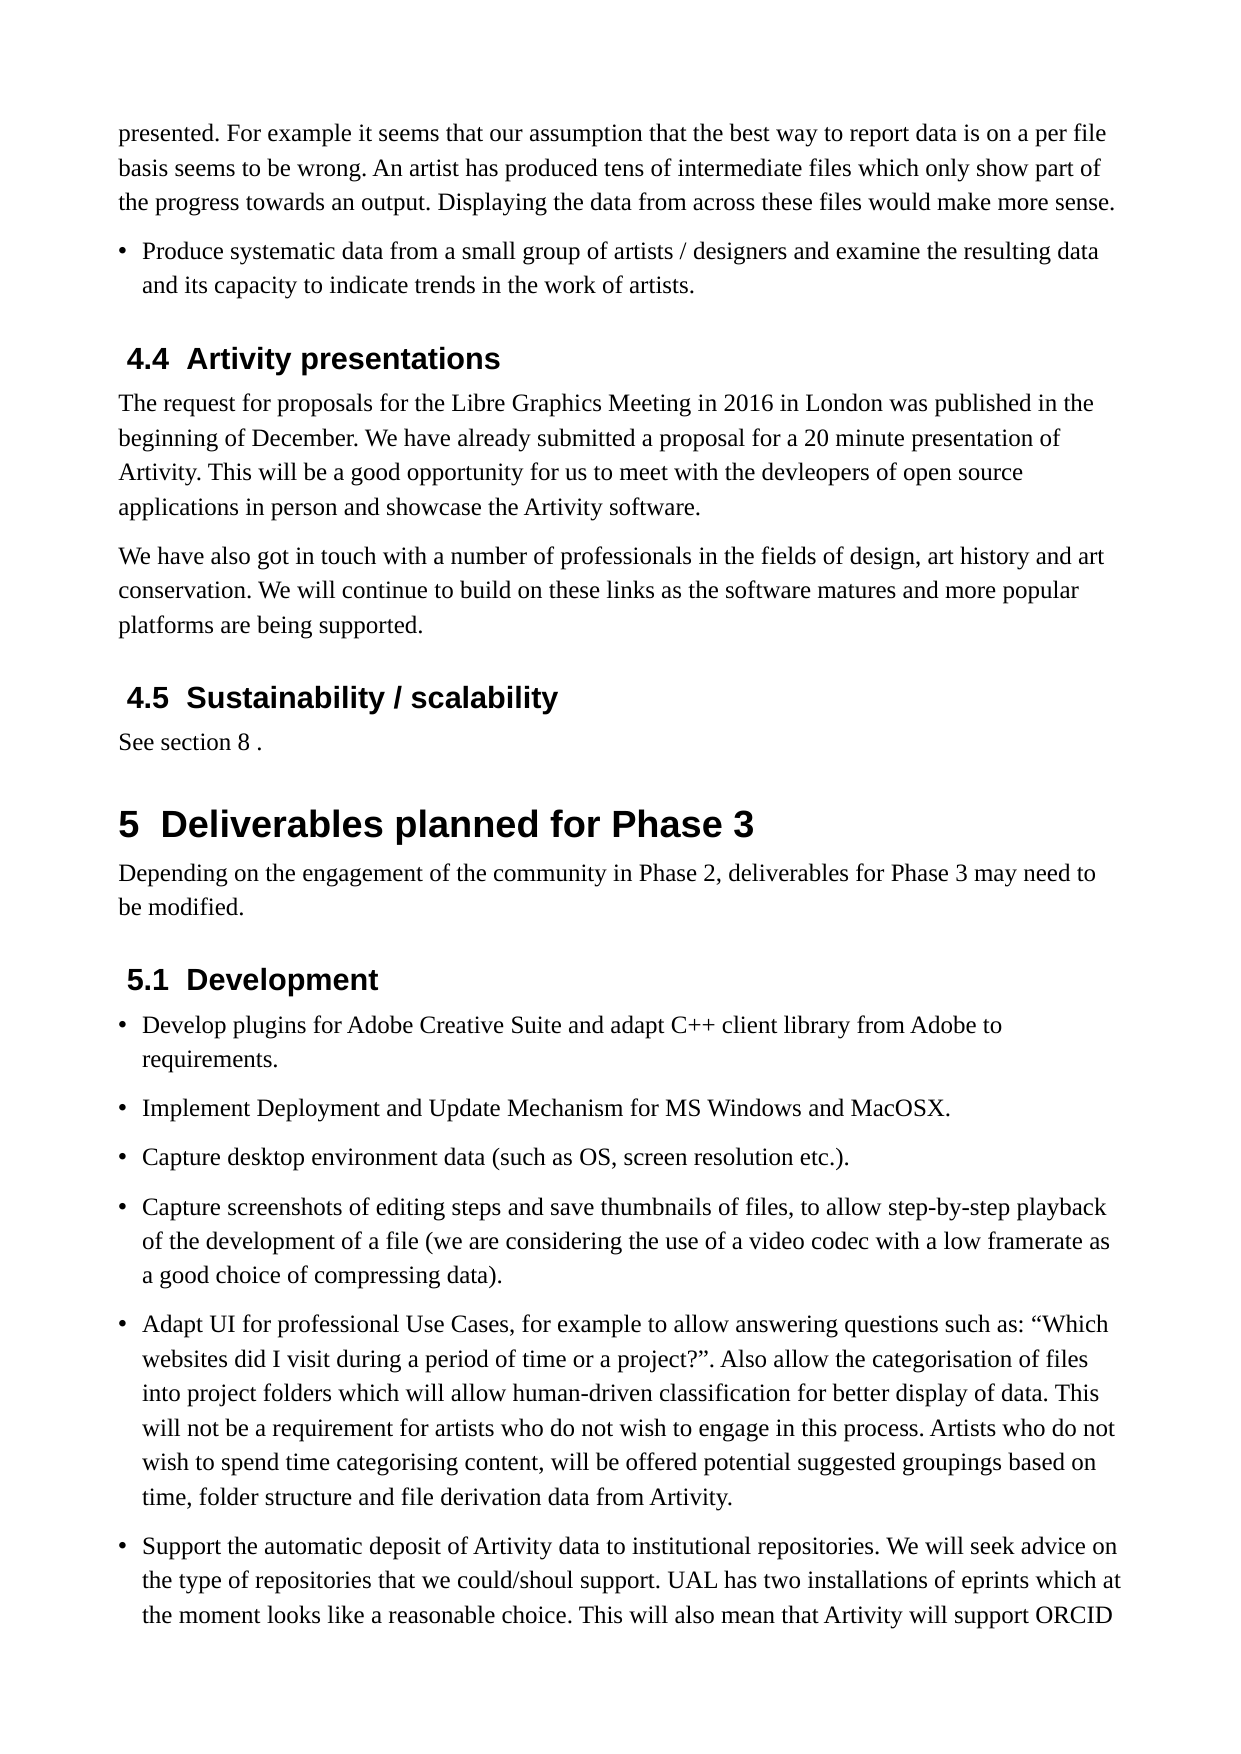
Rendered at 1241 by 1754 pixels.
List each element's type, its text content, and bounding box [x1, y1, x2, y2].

text presented. For example it seems that our assumption that the best way to report data is on a per file basis seems to be wrong. An artist has produced tens of intermediate files which only show part of the progress towards an output. Displaying the data from across these files would make more sense. [118, 118, 1122, 216]
list Produce systematic data from a small group of artists / designers and examine the resulting data and its capacity to indicate trends in the work of artists. [118, 236, 1122, 299]
list Adapt UI for professional Use Cases, for example to allow answering questions such as: “Which websites did I visit during a period of time or a project?”. Also allow the categorisation of files into project folders which will allow human-driven classification for better display of data. This will not be a requirement for artists who do not wish to engage in this process. Artists who do not wish to spend time categorising content, will be offered potential suggested groupings based on time, folder structure and file derivation data from Artivity. [118, 1309, 1122, 1511]
subtitle Deliverables planned for Phase 3 [118, 802, 1122, 845]
text Depending on the engagement of the community in Phase 2, deliverables for Phase 3 may need to be modified. [118, 858, 1122, 921]
text The request for proposals for the Libre Graphics Meeting in 2016 in London was published in the beginning of December. We have already submitted a proposal for a 20 minute presentation of Artivity. This will be a good opportunity for us to meet with the devleopers of open source applications in person and showcase the Artivity software. [118, 388, 1122, 521]
subtitle Artivity presentations [118, 341, 1122, 376]
list Implement Deployment and Update Mechanism for MS Windows and MacOSX. [118, 1093, 1122, 1122]
subtitle Sustainability / scalability [118, 680, 1122, 715]
list Capture desktop environment data (such as OS, screen resolution etc.). [118, 1142, 1122, 1171]
text We have also got in touch with a number of professionals in the fields of design, art history and art conservation. We will continue to build on these links as the software matures and more popular platforms are being supported. [118, 541, 1122, 638]
list Develop plugins for Adobe Creative Suite and adapt C++ client library from Adobe to requirements. [118, 1010, 1122, 1073]
list Capture screenshots of editing steps and save thumbnails of files, to allow step-by-step playback of the development of a file (we are considering the use of a video codec with a low framerate as a good choice of compressing data). [118, 1192, 1122, 1289]
text See section 8. [118, 727, 1122, 756]
list Support the automatic deposit of Artivity data to institutional repositories. We will seek advice on the type of repositories that we could/shoul support. UAL has two installations of eprints which at the moment looks like a reasonable choice. This will also mean that Artivity will support ORCID [118, 1531, 1122, 1629]
subtitle Development [118, 962, 1122, 997]
